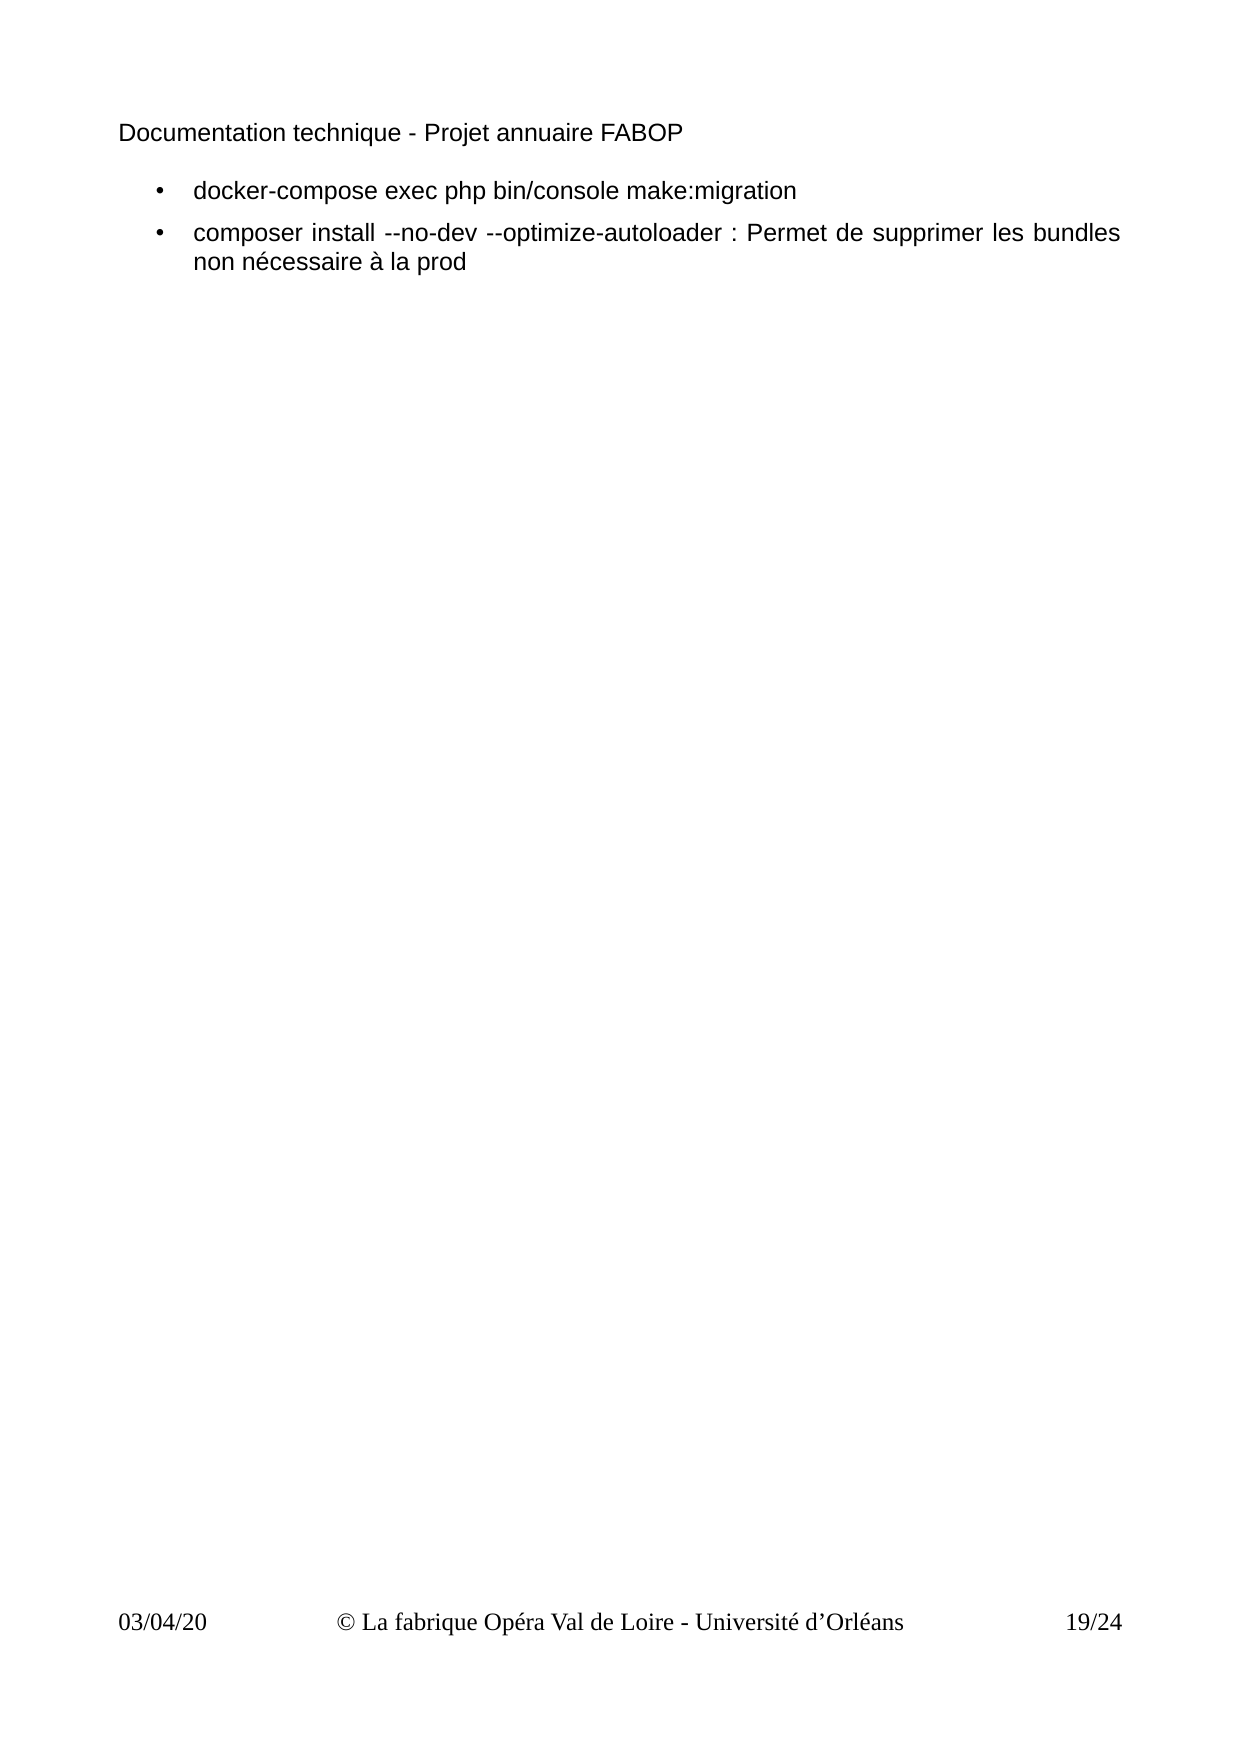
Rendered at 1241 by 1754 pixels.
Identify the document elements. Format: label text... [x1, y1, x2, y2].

list composer install --no-dev --optimize-autoloader : Permet de supprimer les bundles non nécessaire à la prod [156, 218, 1122, 275]
list docker-compose exec php bin/console make:migration [156, 176, 1122, 205]
